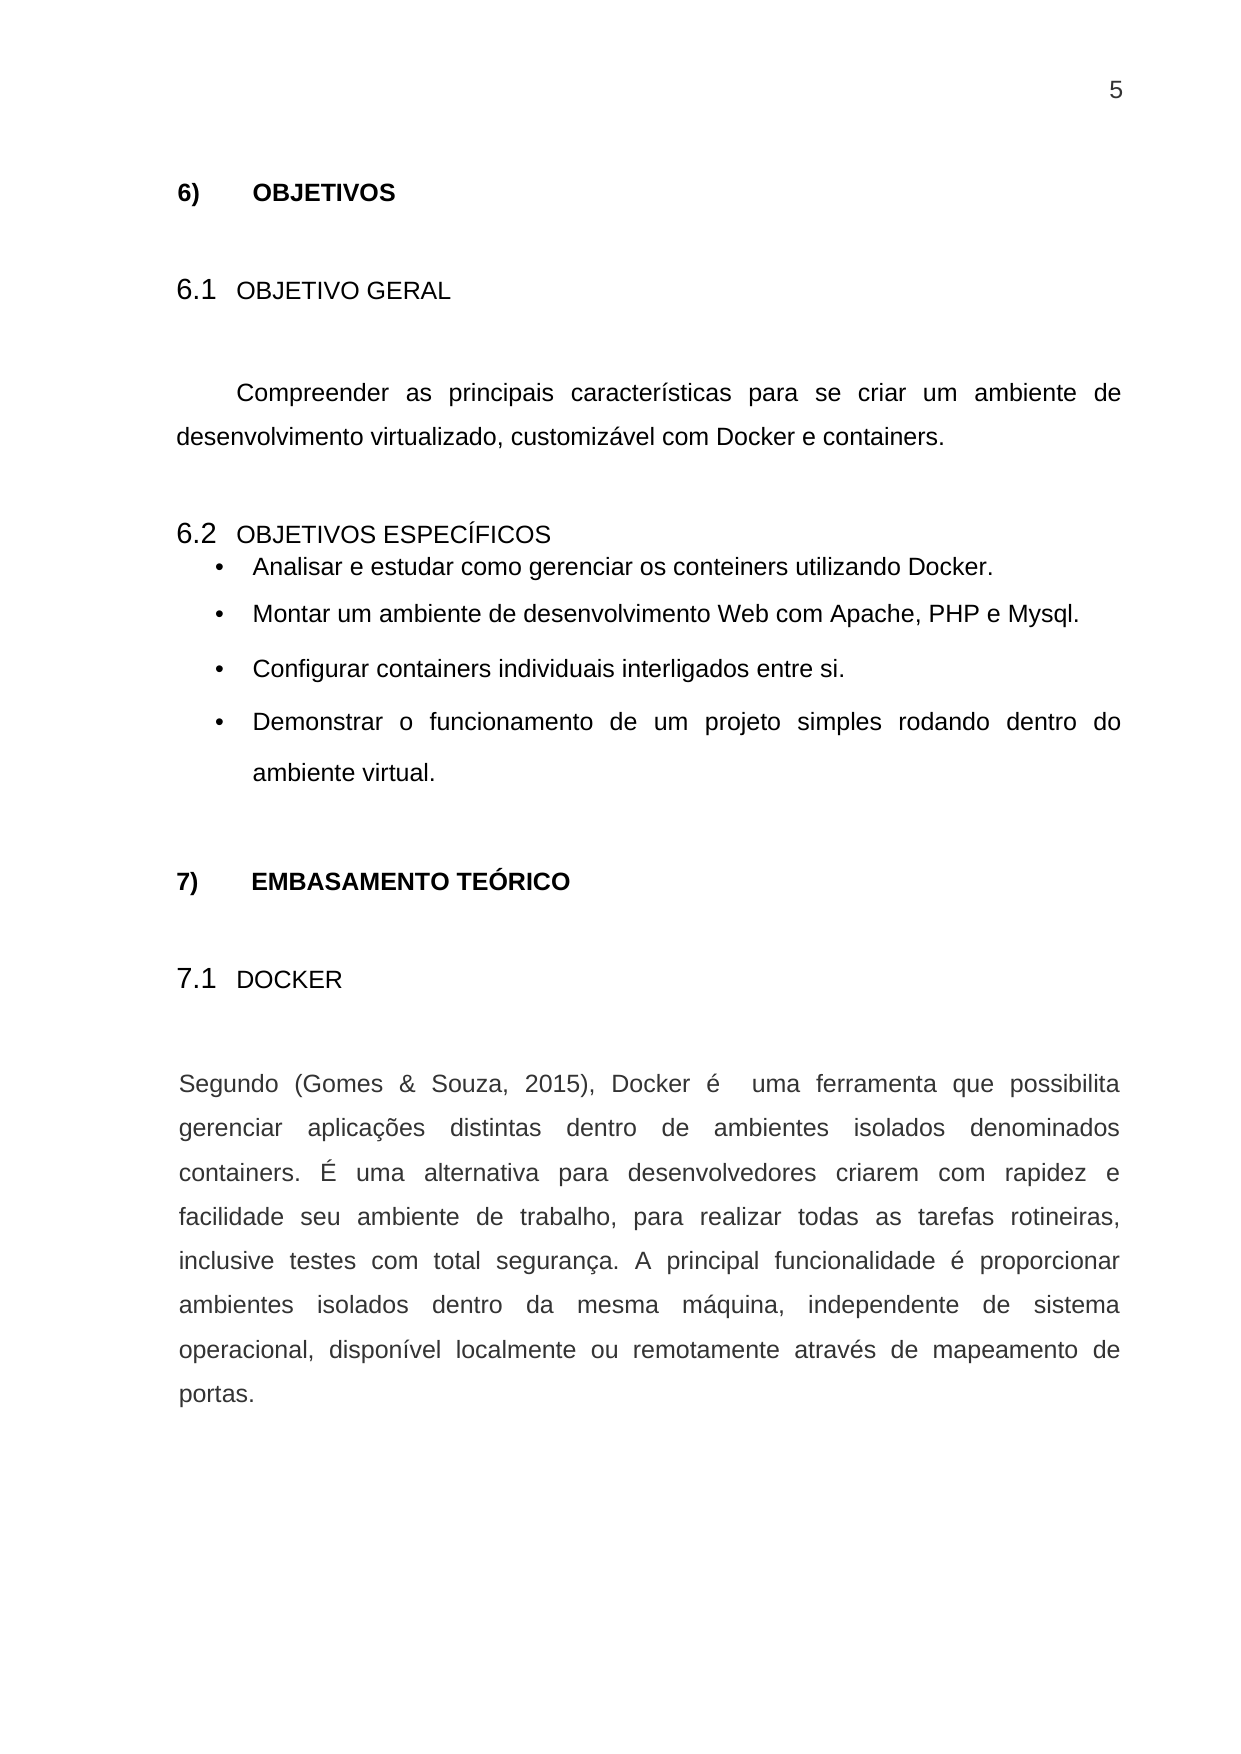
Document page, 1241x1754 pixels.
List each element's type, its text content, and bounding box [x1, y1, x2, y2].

text Compreender as principais características para se criar um ambiente de desenvolvimento virtualizado, customizável com Docker e containers. [176, 378, 1123, 451]
list Configurar containers individuais interligados entre si. [215, 654, 1123, 683]
subtitle DOCKER [176, 961, 1123, 994]
subtitle OBJETIVOS [177, 178, 1085, 207]
subtitle EMBASAMENTO TEÓRICO [176, 867, 1085, 896]
list Analisar e estudar como gerenciar os conteiners utilizando Docker. [215, 552, 1123, 581]
text Segundo (Gomes & Souza, 2015), Docker é uma ferramenta que possibilita gerenciar aplicações distintas dentro de ambientes isolados denominados containers. É uma alternativa para desenvolvedores criarem com rapidez e facilidade seu ambiente de trabalho, para realizar todas as tarefas rotineiras, inclusive testes com total segurança. A principal funcionalidade é proporcionar ambientes isolados dentro da mesma máquina, independente de sistema operacional, disponível localmente ou remotamente através de mapeamento de portas. [178, 1069, 1122, 1408]
subtitle OBJETIVOS ESPECÍFICOS [176, 516, 1123, 549]
subtitle OBJETIVO GERAL [176, 272, 1123, 306]
list Demonstrar o funcionamento de um projeto simples rodando dentro do ambiente virtual. [215, 707, 1123, 787]
list Montar um ambiente de desenvolvimento Web com Apache, PHP e Mysql. [215, 599, 1123, 628]
